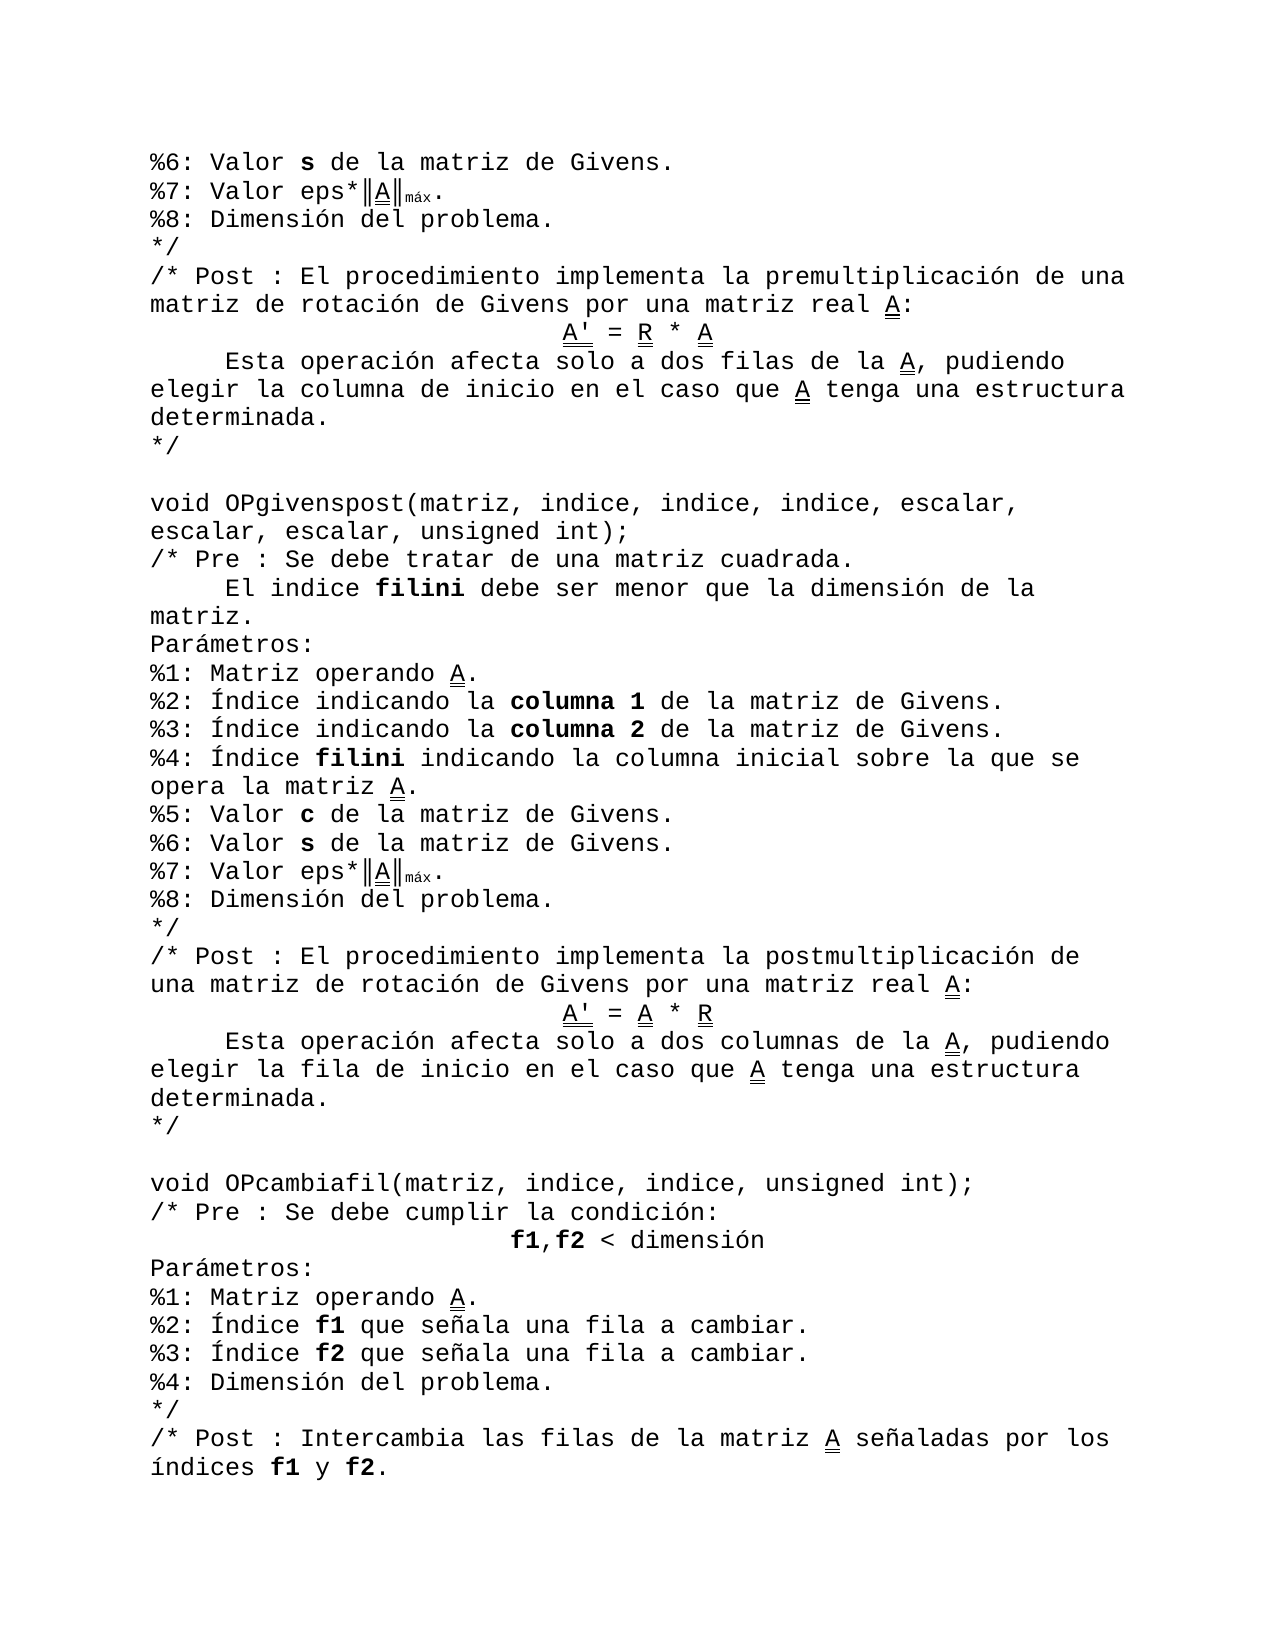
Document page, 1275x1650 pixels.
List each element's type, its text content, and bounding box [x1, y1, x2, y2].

text %1: Matriz operando A. [150, 1284, 1125, 1312]
text %4: Índice filini indicando la columna inicial sobre la que se opera la matriz A. [150, 745, 1125, 802]
text %4: Dimensión del problema. [150, 1369, 1125, 1397]
text Esta operación afecta solo a dos filas de la A, pudiendo elegir la columna de inicio en el caso que A tenga una estructura determinada. [150, 348, 1125, 433]
text */ [150, 1114, 1125, 1142]
text %7: Valor eps*║A║máx. [150, 178, 364, 207]
text /* Pre : Se debe cumplir la condición: [150, 1199, 1125, 1227]
text %6: Valor s de la matriz de Givens. [150, 830, 1125, 859]
text %8: Dimensión del problema. [150, 887, 1125, 915]
text */ [150, 433, 1125, 462]
text %8: Dimensión del problema. [150, 207, 1125, 235]
text Parámetros: [150, 1256, 1125, 1284]
text /* Post : El procedimiento implementa la premultiplicación de una matriz de rotación de Givens por una matriz real A: [150, 263, 1125, 320]
text /* Post : El procedimiento implementa la postmultiplicación de una matriz de rotación de Givens por una matriz real A: [150, 944, 1125, 1000]
text %7: Valor eps*║A║máx. [401, 178, 1125, 207]
text %7: Valor eps*║A║máx. [401, 859, 1125, 887]
text A' = A * R [150, 1000, 1125, 1029]
text f1,f2 < dimensión [150, 1227, 1125, 1256]
text void OPgivenspost(matriz, indice, indice, indice, escalar, escalar, escalar, unsigned int); [150, 490, 1125, 547]
text %2: Índice indicando la columna 1 de la matriz de Givens. [150, 689, 1125, 717]
text void OPcambiafil(matriz, indice, indice, unsigned int); [150, 1171, 1125, 1199]
text %3: Índice indicando la columna 2 de la matriz de Givens. [150, 717, 1125, 745]
text %5: Valor c de la matriz de Givens. [150, 802, 1125, 830]
text Parámetros: [150, 632, 1125, 660]
text A' = R * A [150, 320, 1125, 348]
text %7: Valor eps*║A║máx. [371, 178, 394, 207]
text %7: Valor eps*║A║máx. [371, 859, 394, 887]
text /* Pre : Se debe tratar de una matriz cuadrada. [150, 547, 1125, 575]
text %2: Índice f1 que señala una fila a cambiar. [150, 1312, 1125, 1341]
text %1: Matriz operando A. [150, 660, 1125, 689]
text %7: Valor eps*║A║máx. [150, 859, 364, 887]
text Esta operación afecta solo a dos columnas de la A, pudiendo elegir la fila de inicio en el caso que A tenga una estructura determinada. [150, 1029, 1125, 1114]
text */ [150, 915, 1125, 944]
text */ [150, 235, 1125, 263]
text */ [150, 1397, 1125, 1426]
text %6: Valor s de la matriz de Givens. [150, 150, 1125, 178]
text %3: Índice f2 que señala una fila a cambiar. [150, 1341, 1125, 1369]
text /* Post : Intercambia las filas de la matriz A señaladas por los índices f1 y f2. [150, 1426, 1125, 1482]
text El indice filini debe ser menor que la dimensión de la matriz. [150, 575, 1125, 632]
